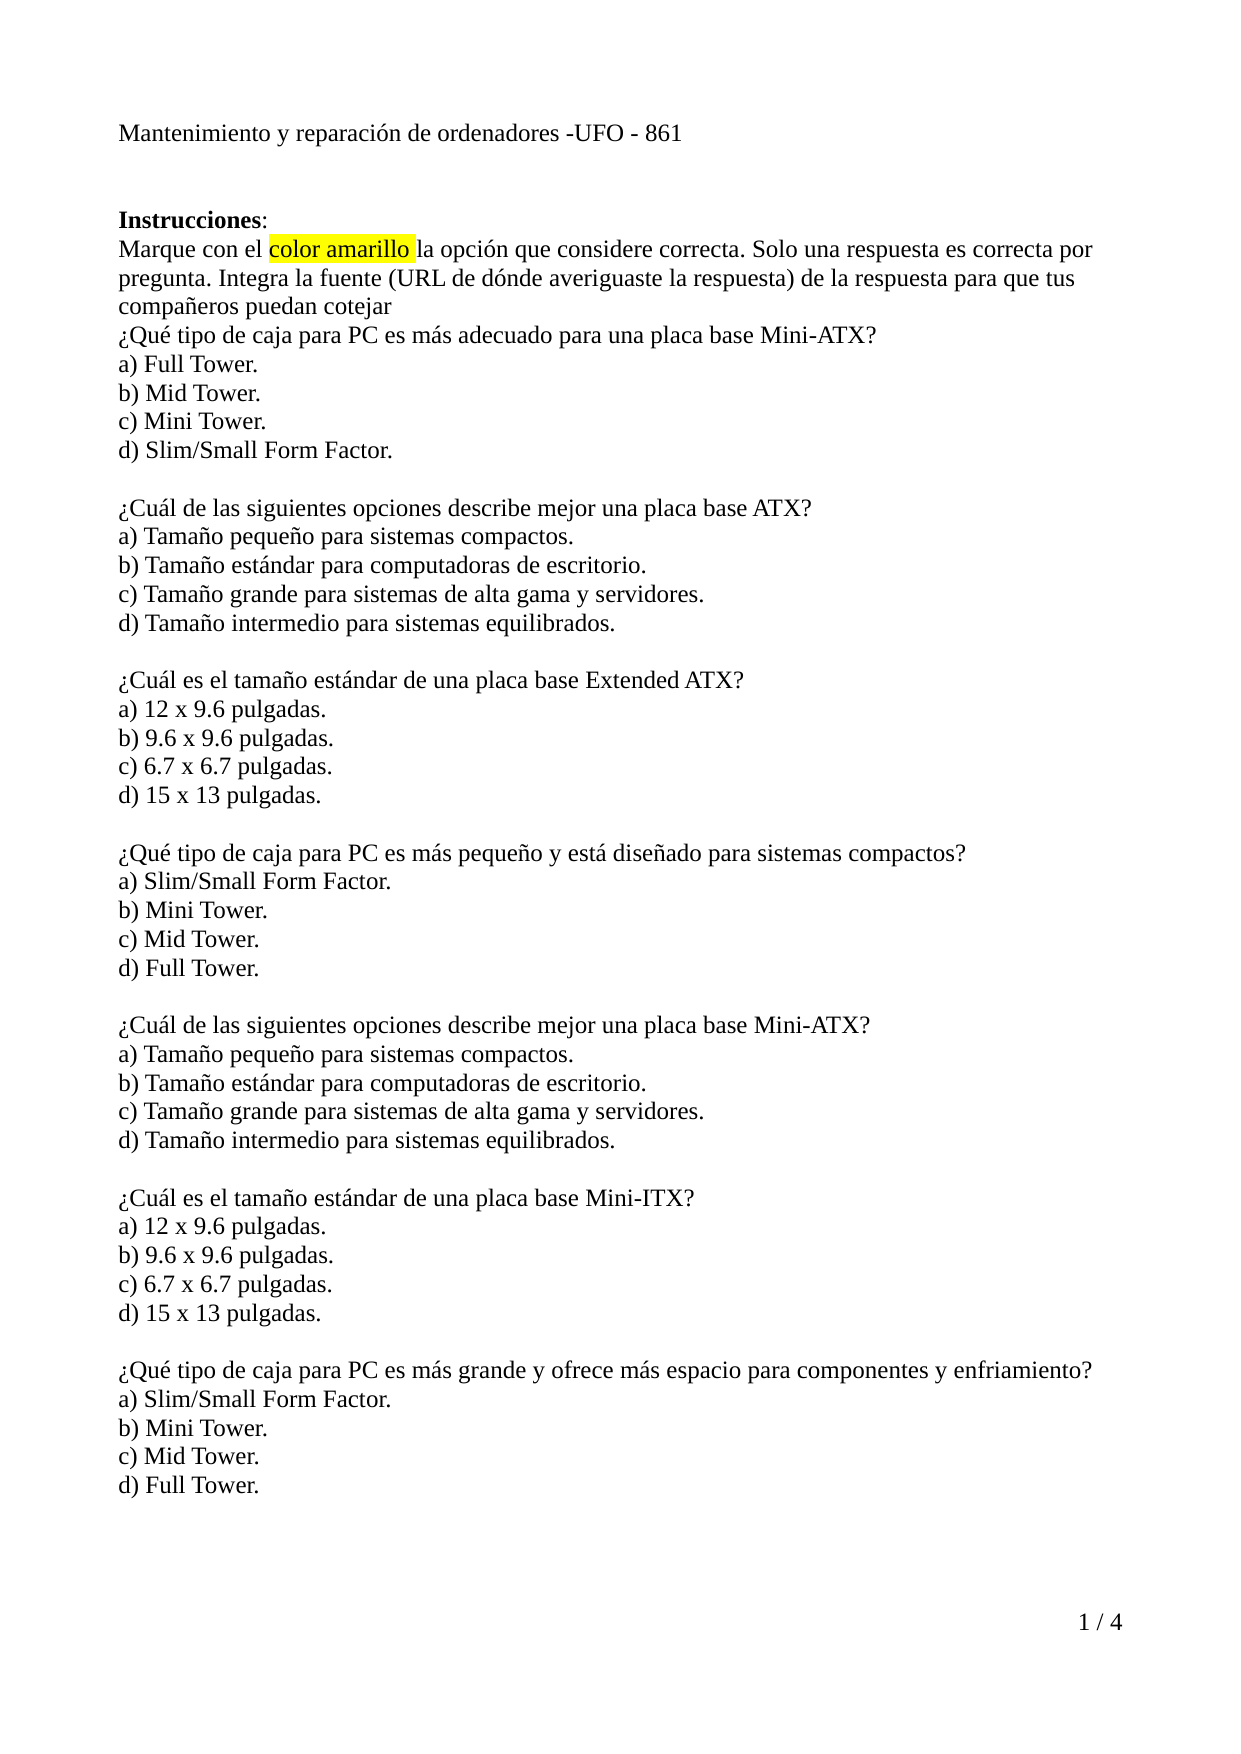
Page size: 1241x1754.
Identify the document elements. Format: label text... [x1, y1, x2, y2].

text a) Tamaño pequeño para sistemas compactos. [118, 1039, 1122, 1068]
text b) Mini Tower. [118, 1413, 1122, 1441]
text c) Mini Tower. [118, 406, 1122, 435]
text a) Full Tower. [118, 349, 1122, 378]
text c) 6.7 x 6.7 pulgadas. [118, 751, 1122, 780]
text b) Mid Tower. [118, 378, 1122, 406]
text d) Tamaño intermedio para sistemas equilibrados. [118, 608, 1122, 636]
text b) 9.6 x 9.6 pulgadas. [118, 723, 1122, 751]
text ¿Cuál de las siguientes opciones describe mejor una placa base ATX? [118, 493, 1122, 521]
text b) Mini Tower. [118, 895, 1122, 924]
text b) Tamaño estándar para computadoras de escritorio. [118, 550, 1122, 579]
text d) Full Tower. [118, 1470, 1122, 1499]
text b) 9.6 x 9.6 pulgadas. [118, 1240, 1122, 1269]
text d) 15 x 13 pulgadas. [118, 1298, 1122, 1326]
text a) 12 x 9.6 pulgadas. [118, 694, 1122, 723]
text a) Tamaño pequeño para sistemas compactos. [118, 521, 1122, 550]
text a) 12 x 9.6 pulgadas. [118, 1211, 1122, 1240]
text b) Tamaño estándar para computadoras de escritorio. [118, 1068, 1122, 1096]
text ¿Qué tipo de caja para PC es más pequeño y está diseñado para sistemas compactos? [118, 838, 1122, 866]
text c) Mid Tower. [118, 924, 1122, 953]
text a) Slim/Small Form Factor. [118, 1384, 1122, 1413]
text ¿Cuál de las siguientes opciones describe mejor una placa base Mini-ATX? [118, 1010, 1122, 1039]
text d) 15 x 13 pulgadas. [118, 780, 1122, 809]
text ¿Qué tipo de caja para PC es más grande y ofrece más espacio para componentes y enfriamiento? [118, 1355, 1122, 1384]
text ¿Qué tipo de caja para PC es más adecuado para una placa base Mini-ATX? [118, 320, 1122, 349]
text c) 6.7 x 6.7 pulgadas. [118, 1269, 1122, 1298]
text a) Slim/Small Form Factor. [118, 866, 1122, 895]
text c) Tamaño grande para sistemas de alta gama y servidores. [118, 579, 1122, 608]
text d) Tamaño intermedio para sistemas equilibrados. [118, 1125, 1122, 1154]
text Marque con el color amarillo la opción que considere correcta. Solo una respuesta es correcta por pregunta. Integra la fuente (URL de dónde averiguaste la respuesta) de la respuesta para que tus compañeros puedan cotejar [118, 234, 1122, 320]
text c) Tamaño grande para sistemas de alta gama y servidores. [118, 1096, 1122, 1125]
text ¿Cuál es el tamaño estándar de una placa base Extended ATX? [118, 665, 1122, 694]
text d) Slim/Small Form Factor. [118, 435, 1122, 464]
text c) Mid Tower. [118, 1441, 1122, 1470]
text ¿Cuál es el tamaño estándar de una placa base Mini-ITX? [118, 1183, 1122, 1211]
text d) Full Tower. [118, 953, 1122, 981]
text Instrucciones: [118, 205, 1122, 234]
